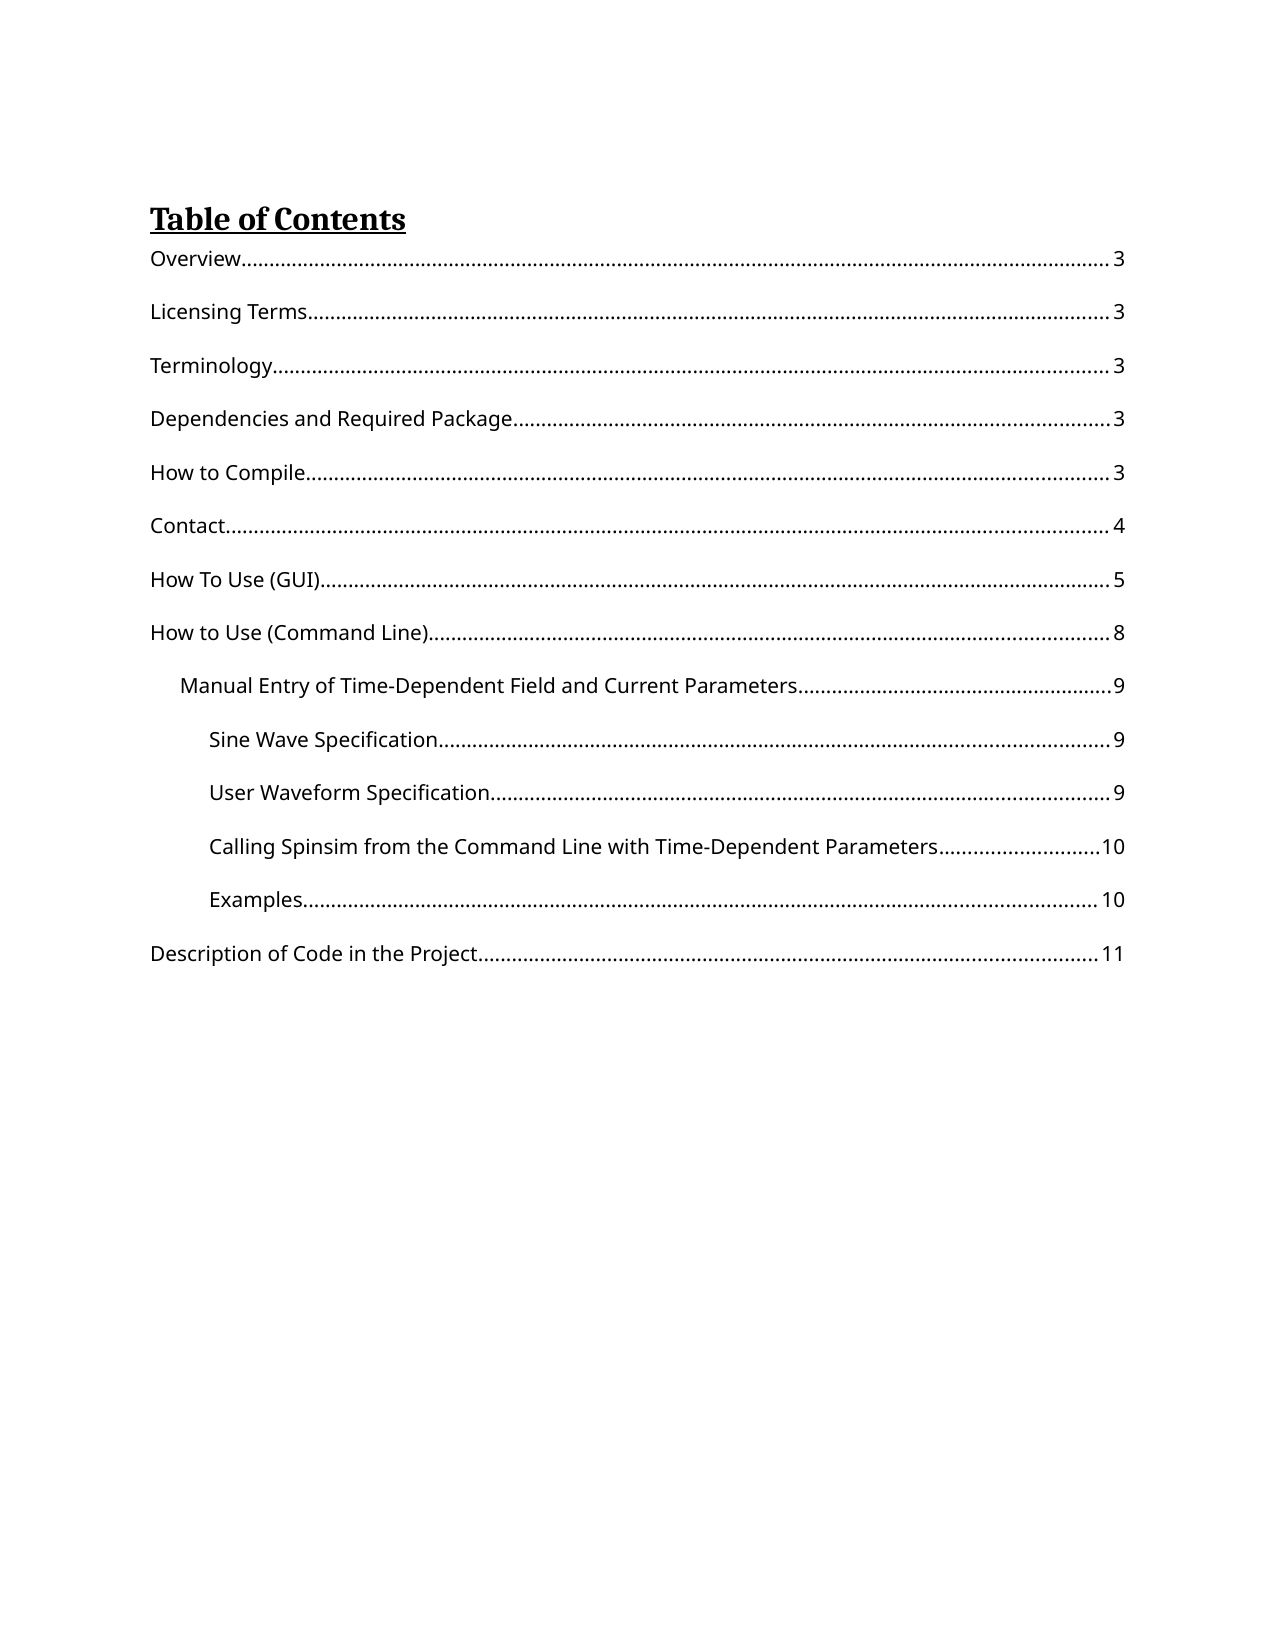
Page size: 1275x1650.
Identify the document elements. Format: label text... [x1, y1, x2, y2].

text Overview 3 [150, 244, 1125, 272]
text How to Compile 3 [150, 458, 1125, 486]
text Sine Wave Specification 9 [209, 725, 1125, 753]
text How to Use (Command Line) 8 [150, 618, 1125, 647]
text User Waveform Specification 9 [209, 778, 1125, 807]
text Dependencies and Required Package 3 [150, 404, 1125, 433]
subtitle Table of Contents [150, 200, 1125, 238]
text Contact 4 [150, 511, 1125, 540]
text Examples 10 [209, 885, 1125, 914]
text Calling Spinsim from the Command Line with Time-Dependent Parameters 10 [209, 832, 1125, 860]
text Terminology 3 [150, 351, 1125, 379]
text Licensing Terms 3 [150, 297, 1125, 326]
text How To Use (GUI) 5 [150, 565, 1125, 593]
text Manual Entry of Time-Dependent Field and Current Parameters 9 [179, 672, 1125, 700]
text Description of Code in the Project 11 [150, 939, 1125, 967]
